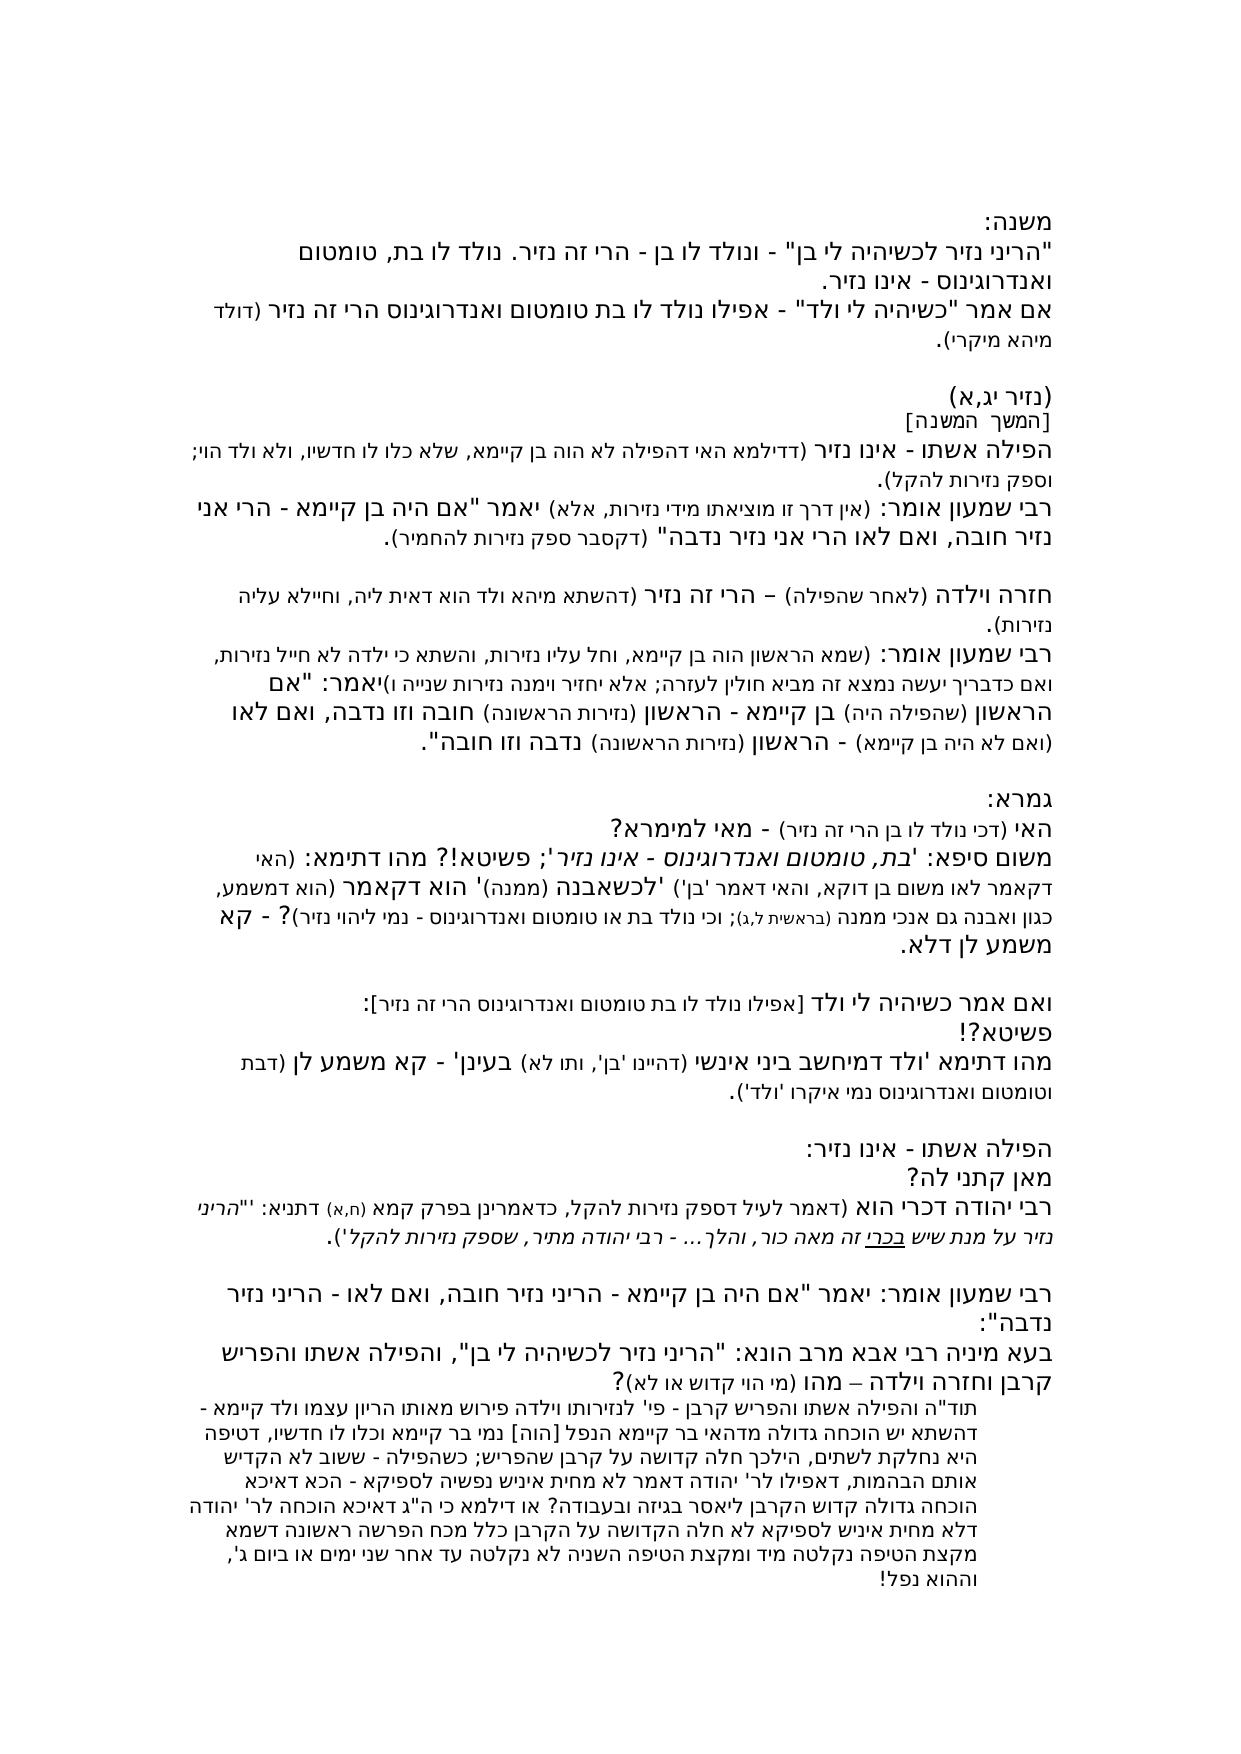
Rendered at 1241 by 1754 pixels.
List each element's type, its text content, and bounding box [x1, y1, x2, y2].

text תוד"ה והפילה אשתו והפריש קרבן - פי' לנזירותו וילדה פירוש מאותו הריון עצמו ולד קיימא - דהשתא יש הוכחה גדולה מדהאי בר קיימא הנפל [הוה] נמי בר קיימא וכלו לו חדשיו, דטיפה היא נחלקת לשתים, הילכך חלה קדושה על קרבן שהפריש; כשהפילה - ששוב לא הקדיש אותם הבהמות, דאפילו לר' יהודה דאמר לא מחית איניש נפשיה לספיקא - הכא דאיכא הוכחה גדולה קדוש הקרבן ליאסר בגיזה ובעבודה? או דילמא כי ה"ג דאיכא הוכחה לר' יהודה דלא מחית איניש לספיקא לא חלה הקדושה על הקרבן כלל מכח הפרשה ראשונה דשמא מקצת הטיפה נקלטה מיד ומקצת הטיפה השניה לא נקלטה עד אחר שני ימים או ביום ג', וההוא נפל! [187, 1396, 978, 1591]
text רבי שמעון אומר: (שמא הראשון הוה בן קיימא, וחל עליו נזירות, והשתא כי ילדה לא חייל נזירות, ואם כדבריך יעשה נמצא זה מביא חולין לעזרה; אלא יחזיר וימנה נזירות שנייה ו)יאמר: "אם הראשון (שהפילה היה) בן קיימא - הראשון (נזירות הראשונה) חובה וזו נדבה, ואם לאו (ואם לא היה בן קיימא) - הראשון (נזירות הראשונה) נדבה וזו חובה". [187, 639, 1053, 756]
text האי (דכי נולד לו בן הרי זה נזיר) - מאי למימרא? [187, 814, 1053, 843]
text משנה: [187, 207, 1053, 237]
text הפילה אשתו - אינו נזיר (דדילמא האי דהפילה לא הוה בן קיימא, שלא כלו לו חדשיו, ולא ולד הוי; וספק נזירות להקל). [187, 435, 1053, 493]
text (נזיר יג,א) [187, 382, 1053, 411]
text פשיטא?! [187, 1018, 1053, 1047]
text חזרה וילדה (לאחר שהפילה) – הרי זה נזיר (דהשתא מיהא ולד הוא דאית ליה, וחיילא עליה נזירות). [187, 581, 1053, 639]
text משום סיפא: 'בת, טומטום ואנדרוגינוס - אינו נזיר'; פשיטא!? מהו דתימא: (האי דקאמר לאו משום בן דוקא, והאי דאמר 'בן') 'לכשאבנה (ממנה)' הוא דקאמר (הוא דמשמע, כגון ואבנה גם אנכי ממנה (בראשית ל,ג); וכי נולד בת או טומטום ואנדרוגינוס - נמי ליהוי נזיר)? - קא משמע לן דלא. [187, 843, 1053, 960]
text ואם אמר כשיהיה לי ולד [אפילו נולד לו בת טומטום ואנדרוגינוס הרי זה נזיר]: [187, 989, 1053, 1018]
text אם אמר "כשיהיה לי ולד" - אפילו נולד לו בת טומטום ואנדרוגינוס הרי זה נזיר (דולד מיהא מיקרי). [187, 295, 1053, 353]
text "הריני נזיר לכשיהיה לי בן" - ונולד לו בן - הרי זה נזיר. נולד לו בת, טומטום ואנדרוגינוס - אינו נזיר. [187, 237, 1053, 295]
text מהו דתימא 'ולד דמיחשב ביני אינשי (דהיינו 'בן', ותו לא) בעינן' - קא משמע לן (דבת וטומטום ואנדרוגינוס נמי איקרו 'ולד'). [187, 1047, 1053, 1105]
text הפילה אשתו - אינו נזיר: [187, 1134, 1053, 1163]
text רבי שמעון אומר: יאמר "אם היה בן קיימא - הריני נזיר חובה, ואם לאו - הריני נזיר נדבה": [187, 1279, 1053, 1338]
text [המשך המשנה] [187, 411, 1053, 435]
text רבי יהודה דכרי הוא (דאמר לעיל דספק נזירות להקל, כדאמרינן בפרק קמא (ח,א) דתניא: '"הריני נזיר על מנת שיש בכרי זה מאה כור, והלך... - רבי יהודה מתיר, שספק נזירות להקל'). [187, 1192, 1053, 1251]
text בעא מיניה רבי אבא מרב הונא: "הריני נזיר לכשיהיה לי בן", והפילה אשתו והפריש קרבן וחזרה וילדה – מהו (מי הוי קדוש או לא)? [187, 1338, 1053, 1396]
text מאן קתני לה? [187, 1163, 1053, 1192]
text גמרא: [187, 784, 1053, 814]
text רבי שמעון אומר: (אין דרך זו מוציאתו מידי נזירות, אלא) יאמר "אם היה בן קיימא - הרי אני נזיר חובה, ואם לאו הרי אני נזיר נדבה" (דקסבר ספק נזירות להחמיר). [187, 493, 1053, 552]
